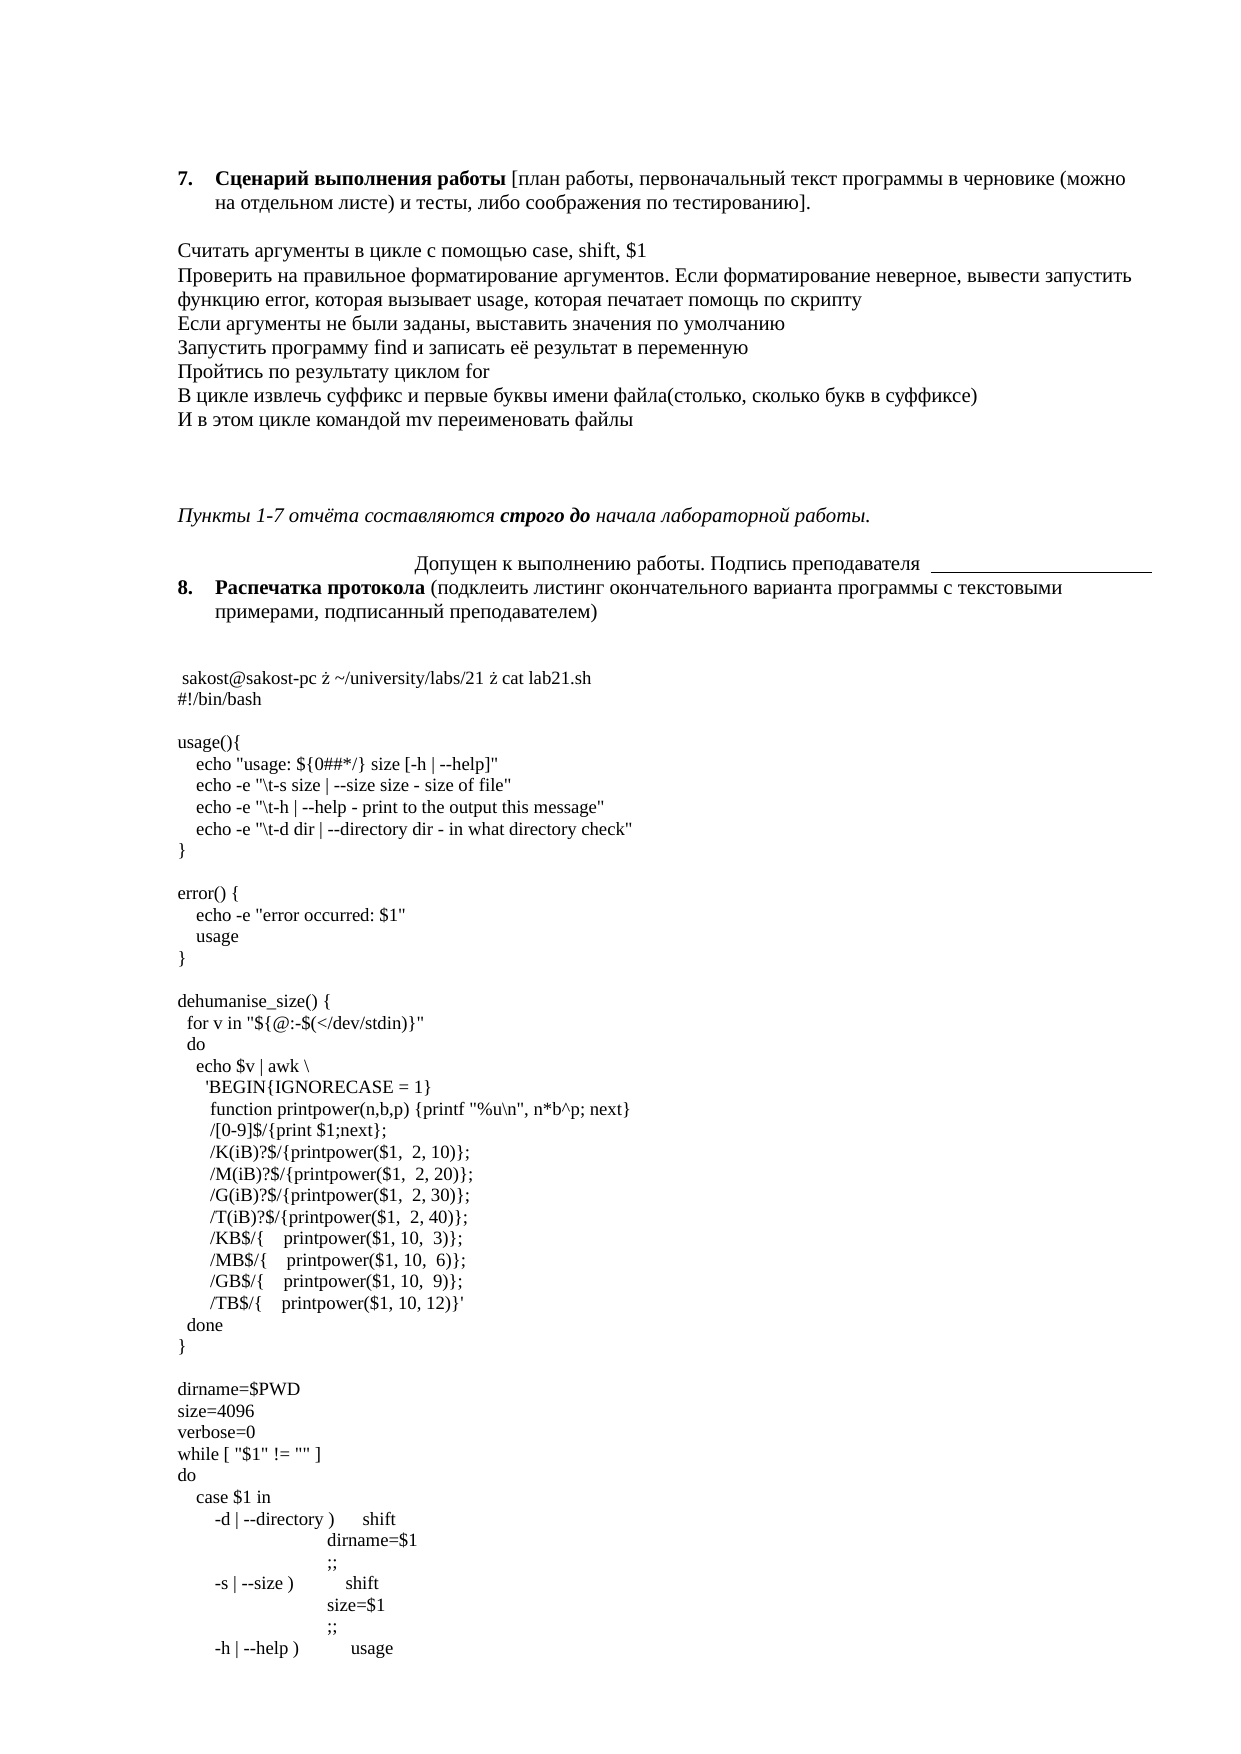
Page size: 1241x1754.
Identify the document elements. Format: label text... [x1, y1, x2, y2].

text /G(iB)?$/{printpower($1, 2, 30)}; [177, 1184, 1152, 1206]
text Запустить программу find и записать её результат в переменную [177, 335, 1152, 359]
text for v in "${@:-$(</dev/stdin)}" [177, 1012, 1152, 1033]
text И в этом цикле командой mv переименовать файлы [177, 407, 1152, 431]
text do [177, 1033, 1152, 1055]
text -d | --directory ) shift [177, 1507, 1152, 1529]
text } [177, 839, 1152, 861]
text } [177, 1335, 1152, 1357]
text Проверить на правильное форматирование аргументов. Если форматирование неверное, вывести запустить функцию error, которая вызывает usage, которая печатает помощь по скрипту [177, 262, 1152, 311]
text dirname=$1 [177, 1529, 1152, 1551]
text while [ "$1" != "" ] [177, 1443, 1152, 1464]
text /K(iB)?$/{printpower($1, 2, 10)}; [177, 1141, 1152, 1162]
text echo -e "error occurred: $1" [177, 904, 1152, 925]
text size=4096 [177, 1400, 1152, 1421]
text done [177, 1313, 1152, 1335]
text size=$1 [177, 1594, 1152, 1615]
text Считать аргументы в цикле с помощью case, shift, $1 [177, 238, 1152, 262]
text 'BEGIN{IGNORECASE = 1} [177, 1076, 1152, 1098]
text echo "usage: ${0##*/} size [-h | --help]" [177, 753, 1152, 774]
text dehumanise_size() { [177, 990, 1152, 1012]
text echo -e "\t-d dir | --directory dir - in what directory check" [177, 817, 1152, 839]
text usage(){ [177, 731, 1152, 753]
text Пункты 1-7 отчёта составляются строго до начала лабораторной работы. [177, 503, 1152, 527]
text #!/bin/bash [177, 688, 1152, 710]
text /GB$/{ printpower($1, 10, 9)}; [177, 1270, 1152, 1292]
text /[0-9]$/{print $1;next}; [177, 1119, 1152, 1141]
text error() { [177, 882, 1152, 904]
text /MB$/{ printpower($1, 10, 6)}; [177, 1249, 1152, 1270]
text -h | --help ) usage [177, 1637, 1152, 1658]
text verbose=0 [177, 1421, 1152, 1443]
text echo -e "\t-h | --help - print to the output this message" [177, 796, 1152, 817]
text Пройтись по результату циклом for [177, 359, 1152, 383]
text /KB$/{ printpower($1, 10, 3)}; [177, 1227, 1152, 1249]
text В цикле извлечь суффикс и первые буквы имени файла(столько, сколько букв в суффиксе) [177, 383, 1152, 407]
text /TB$/{ printpower($1, 10, 12)}' [177, 1292, 1152, 1313]
text ;; [177, 1551, 1152, 1572]
text usage [177, 925, 1152, 947]
list Распечатка протокола (подклеить листинг окончательного варианта программы с текстовыми примерами, подписанный преподавателем) [177, 575, 1152, 623]
text /T(iB)?$/{printpower($1, 2, 40)}; [177, 1206, 1152, 1227]
text echo -e "\t-s size | --size size - size of file" [177, 774, 1152, 796]
text dirname=$PWD [177, 1378, 1152, 1400]
text case $1 in [177, 1486, 1152, 1507]
text function printpower(n,b,p) {printf "%u\n", n*b^p; next} [177, 1098, 1152, 1119]
text sakost@sakost-pc  ~/university/labs/21  cat lab21.sh [177, 667, 1152, 688]
text do [177, 1464, 1152, 1486]
text Если аргументы не были заданы, выставить значения по умолчанию [177, 311, 1152, 335]
text } [177, 947, 1152, 968]
list Сценарий выполнения работы [план работы, первоначальный текст программы в черновике (можно на отдельном листе) и тесты, либо соображения по тестированию]. [177, 166, 1152, 214]
text -s | --size ) shift [177, 1572, 1152, 1594]
text echo $v | awk \ [177, 1055, 1152, 1076]
text ;; [177, 1615, 1152, 1637]
text /M(iB)?$/{printpower($1, 2, 20)}; [177, 1162, 1152, 1184]
text Допущен к выполнению работы. Подпись преподавателя [177, 551, 1152, 575]
